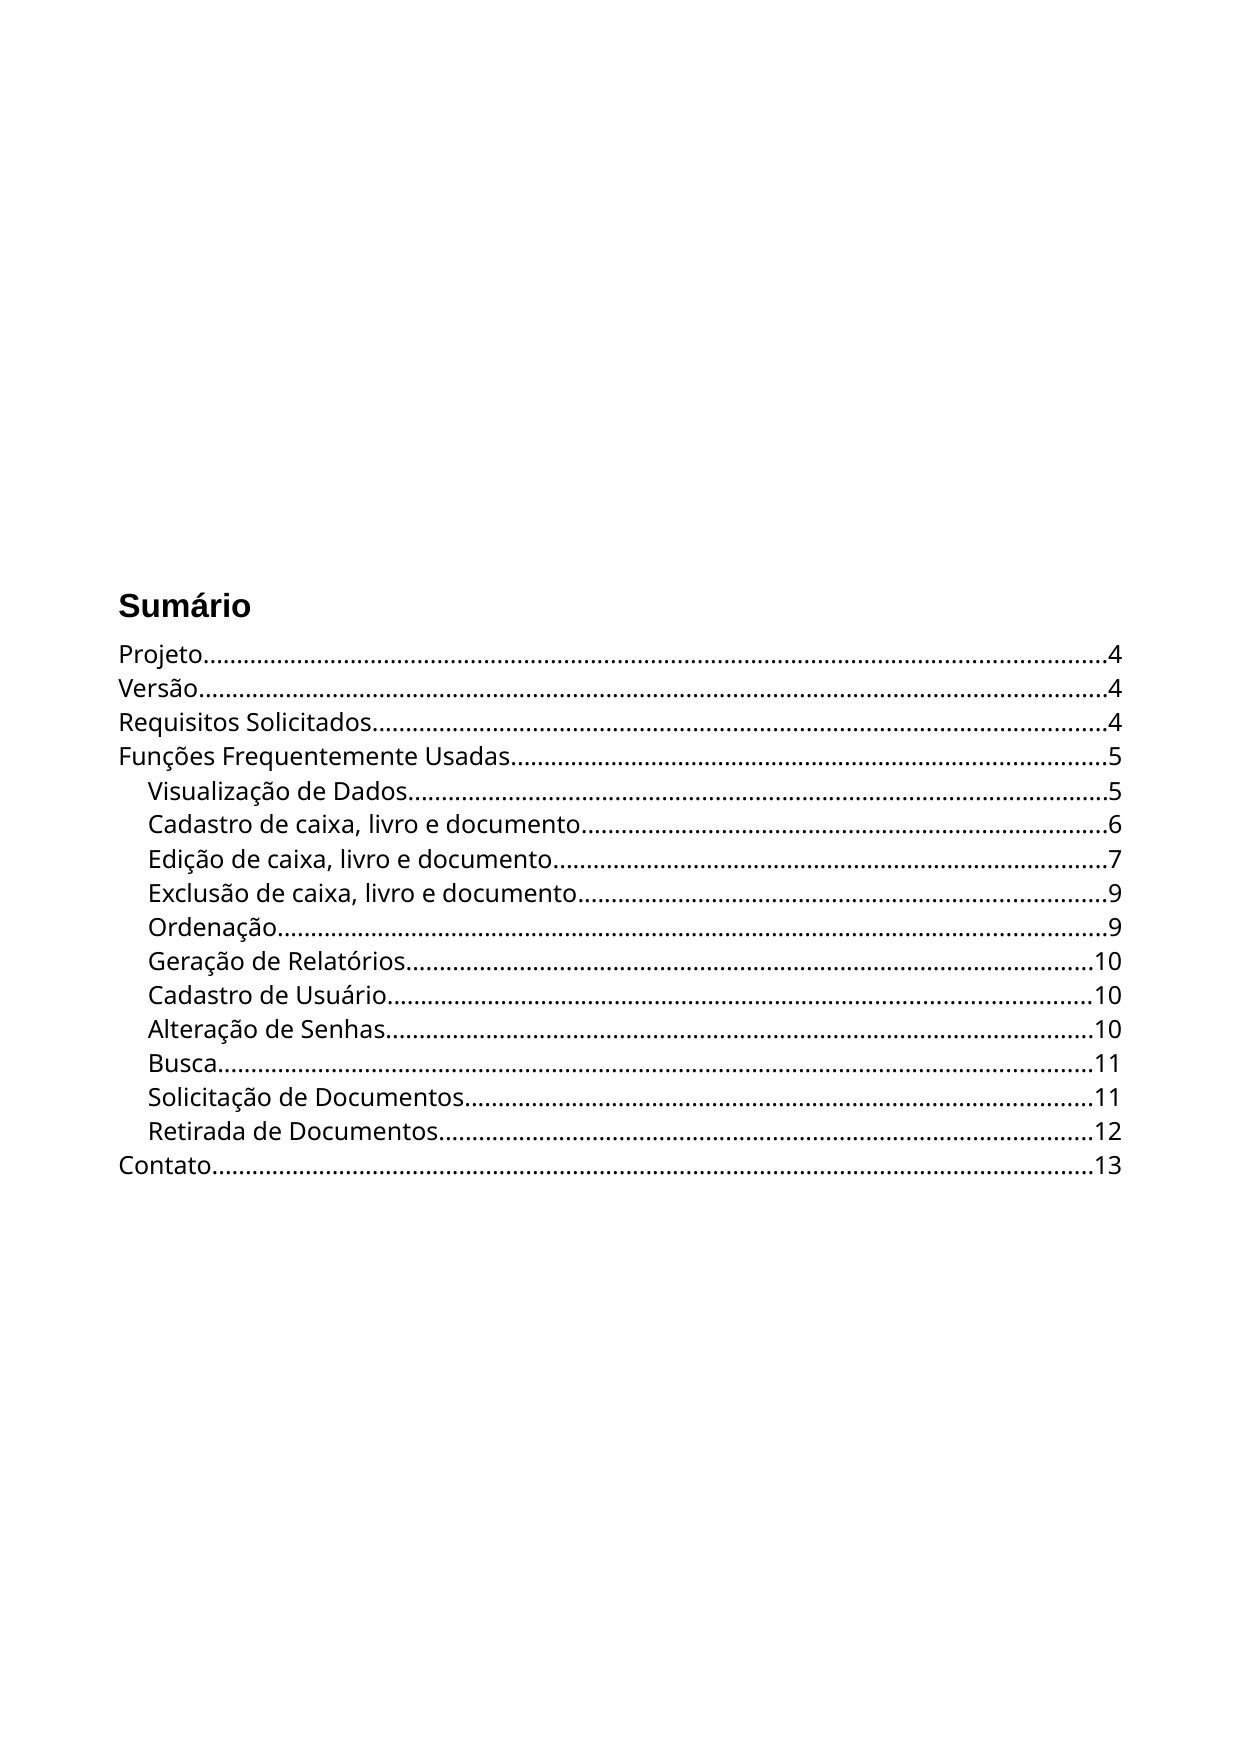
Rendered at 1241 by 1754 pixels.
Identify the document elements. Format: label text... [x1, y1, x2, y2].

text Edição de caixa, livro e documento 7 [148, 841, 1122, 875]
text Cadastro de Usuário 10 [148, 977, 1122, 1012]
text Solicitação de Documentos 11 [148, 1080, 1122, 1114]
text Requisitos Solicitados 4 [118, 705, 1122, 739]
text Geração de Relatórios 10 [148, 943, 1122, 977]
text Retirada de Documentos 12 [148, 1114, 1122, 1148]
text Alteração de Senhas 10 [148, 1012, 1122, 1046]
text Busca 11 [148, 1046, 1122, 1080]
text Exclusão de caixa, livro e documento 9 [148, 875, 1122, 909]
subtitle Sumário [118, 586, 1122, 624]
text Contato 13 [118, 1148, 1122, 1182]
text Cadastro de caixa, livro e documento 6 [148, 807, 1122, 841]
text Funções Frequentemente Usadas 5 [118, 739, 1122, 773]
text Versão 4 [118, 671, 1122, 705]
text Visualização de Dados 5 [148, 773, 1122, 807]
text Ordenação 9 [148, 909, 1122, 943]
text Projeto 4 [118, 637, 1122, 671]
